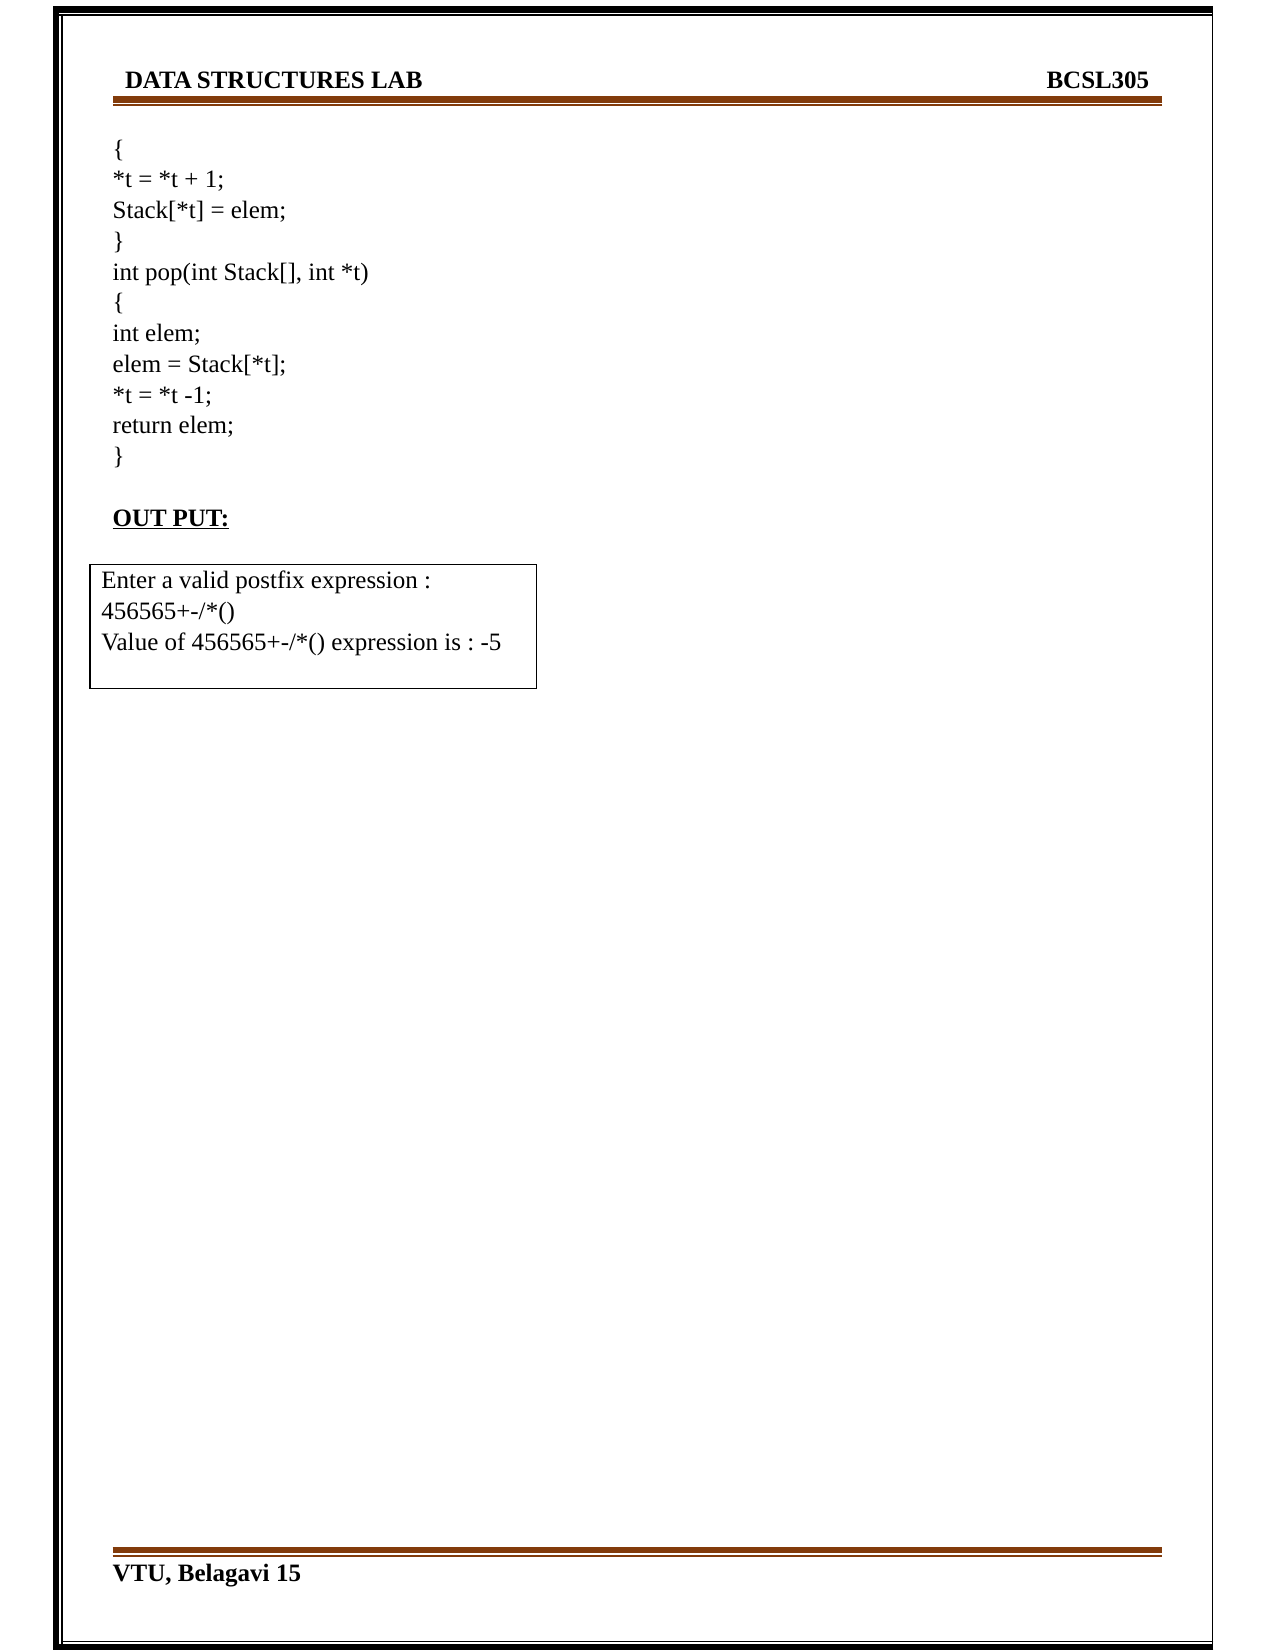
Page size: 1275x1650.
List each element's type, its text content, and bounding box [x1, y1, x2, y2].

text elem = Stack[*t]; [112, 349, 1162, 378]
text { [112, 287, 1162, 316]
text } [112, 226, 1162, 255]
text Stack[*t] = elem; [112, 195, 1162, 224]
text int elem; [112, 318, 1162, 347]
text OUT PUT: [112, 503, 1162, 531]
table_header Enter a valid postfix expression : 456565+-/*() Value of 456565+-/*() expression is : -5 [91, 565, 536, 688]
text } [112, 441, 1162, 470]
text *t = *t -1; [112, 380, 1162, 408]
text *t = *t + 1; [112, 164, 1162, 193]
text int pop(int Stack[], int *t) [112, 257, 1162, 286]
text { [112, 134, 1162, 163]
text return elem; [112, 410, 1162, 439]
